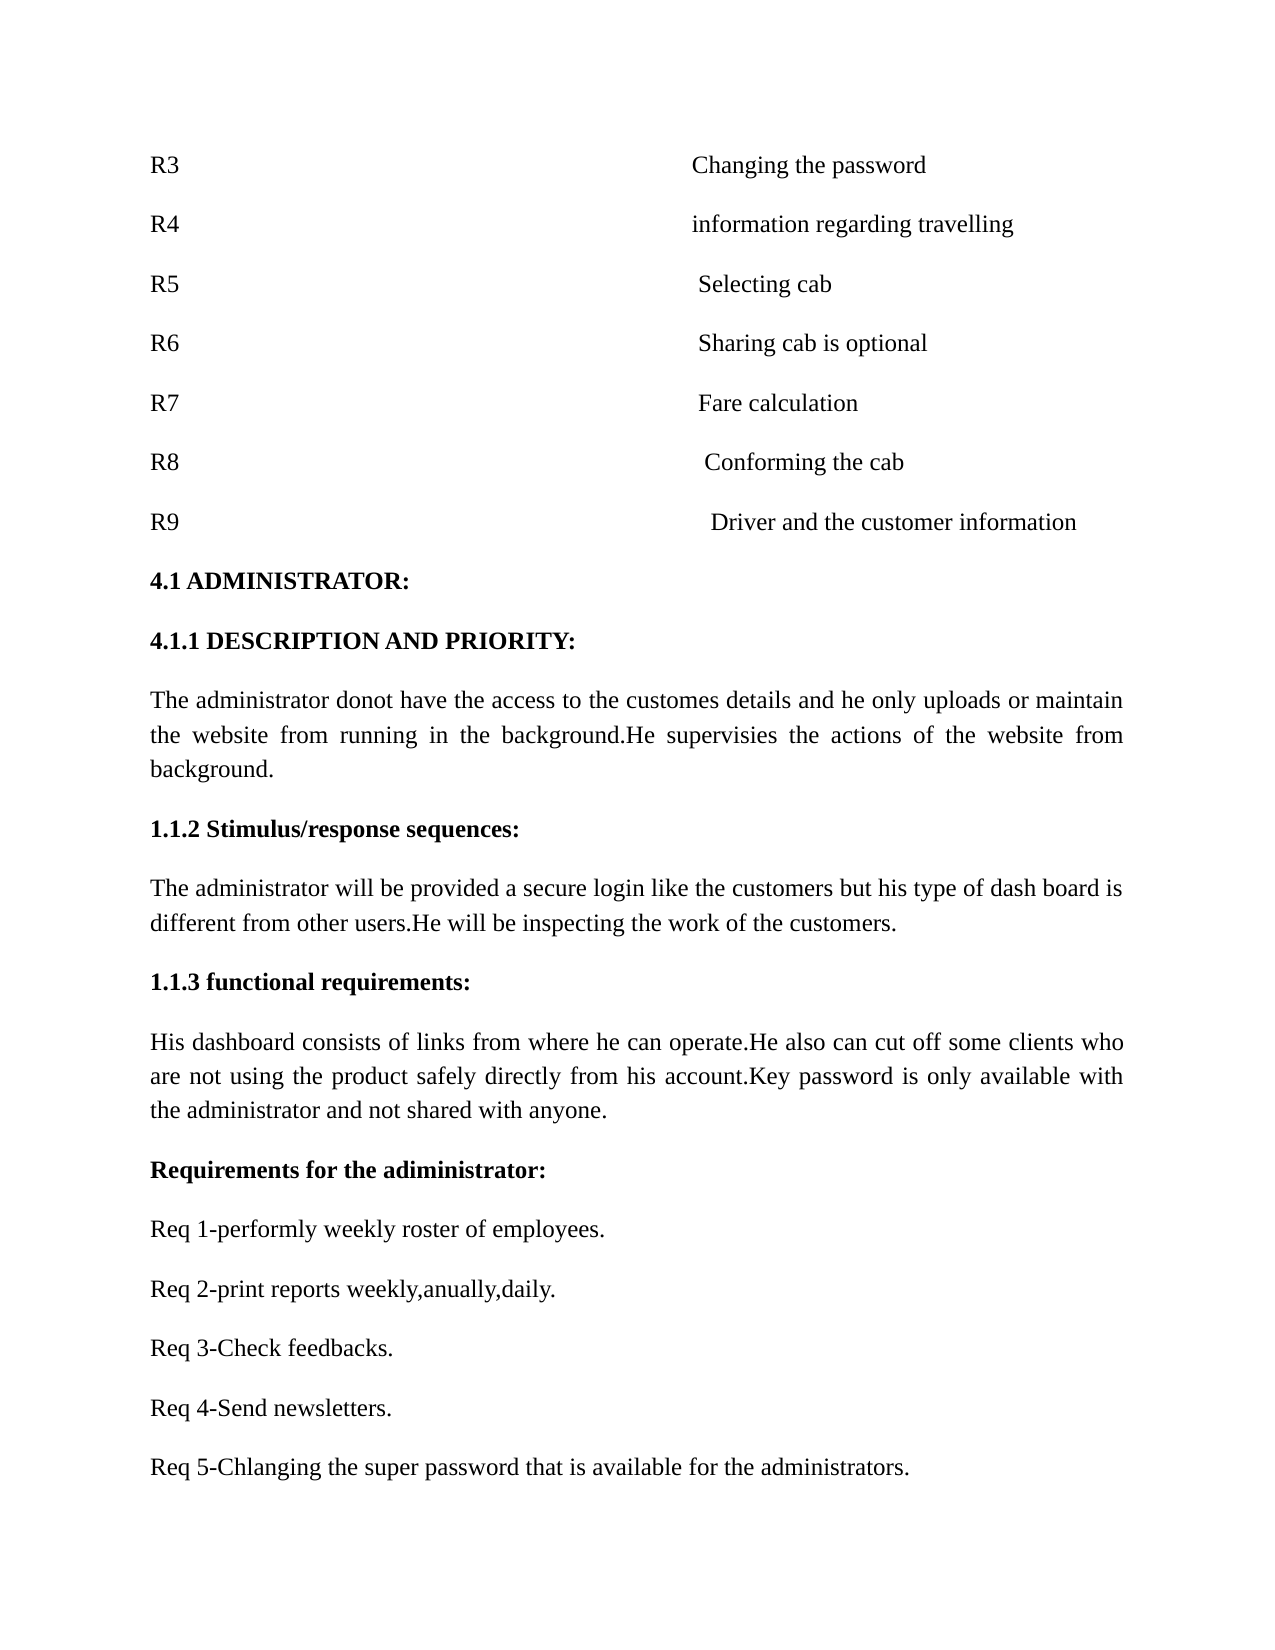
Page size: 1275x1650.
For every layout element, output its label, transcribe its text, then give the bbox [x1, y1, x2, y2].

text R3 Changing the password [150, 150, 1125, 179]
text Req 2-print reports weekly,anually,daily. [150, 1274, 1125, 1303]
text Req 1-performly weekly roster of employees. [150, 1214, 1125, 1243]
text The administrator donot have the access to the customes details and he only uploads or maintain the website from running in the background.He supervisies the actions of the website from background. [150, 685, 1125, 783]
text R5 Selecting cab [150, 269, 1125, 298]
text Req 3-Check feedbacks. [150, 1333, 1125, 1362]
text The administrator will be provided a secure login like the customers but his type of dash board is different from other users.He will be inspecting the work of the customers. [150, 873, 1125, 936]
text R4 information regarding travelling [150, 209, 1125, 238]
text His dashboard consists of links from where he can operate.He also can cut off some clients who are not using the product safely directly from his account.Key password is only available with the administrator and not shared with anyone. [150, 1027, 1125, 1124]
text 4.1.1 DESCRIPTION AND PRIORITY: [150, 626, 1125, 654]
text 1.1.3 functional requirements: [150, 967, 1125, 996]
text 4.1 ADMINISTRATOR: [150, 566, 1125, 595]
text Req 5-Chlanging the super password that is available for the administrators. [150, 1452, 1125, 1481]
text R8 Conforming the cab [150, 447, 1125, 476]
text R6 Sharing cab is optional [150, 328, 1125, 357]
text Req 4-Send newsletters. [150, 1393, 1125, 1422]
text R9 Driver and the customer information [150, 507, 1125, 536]
text Requirements for the adiministrator: [150, 1155, 1125, 1184]
text 1.1.2 Stimulus/response sequences: [150, 814, 1125, 842]
text R7 Fare calculation [150, 388, 1125, 417]
